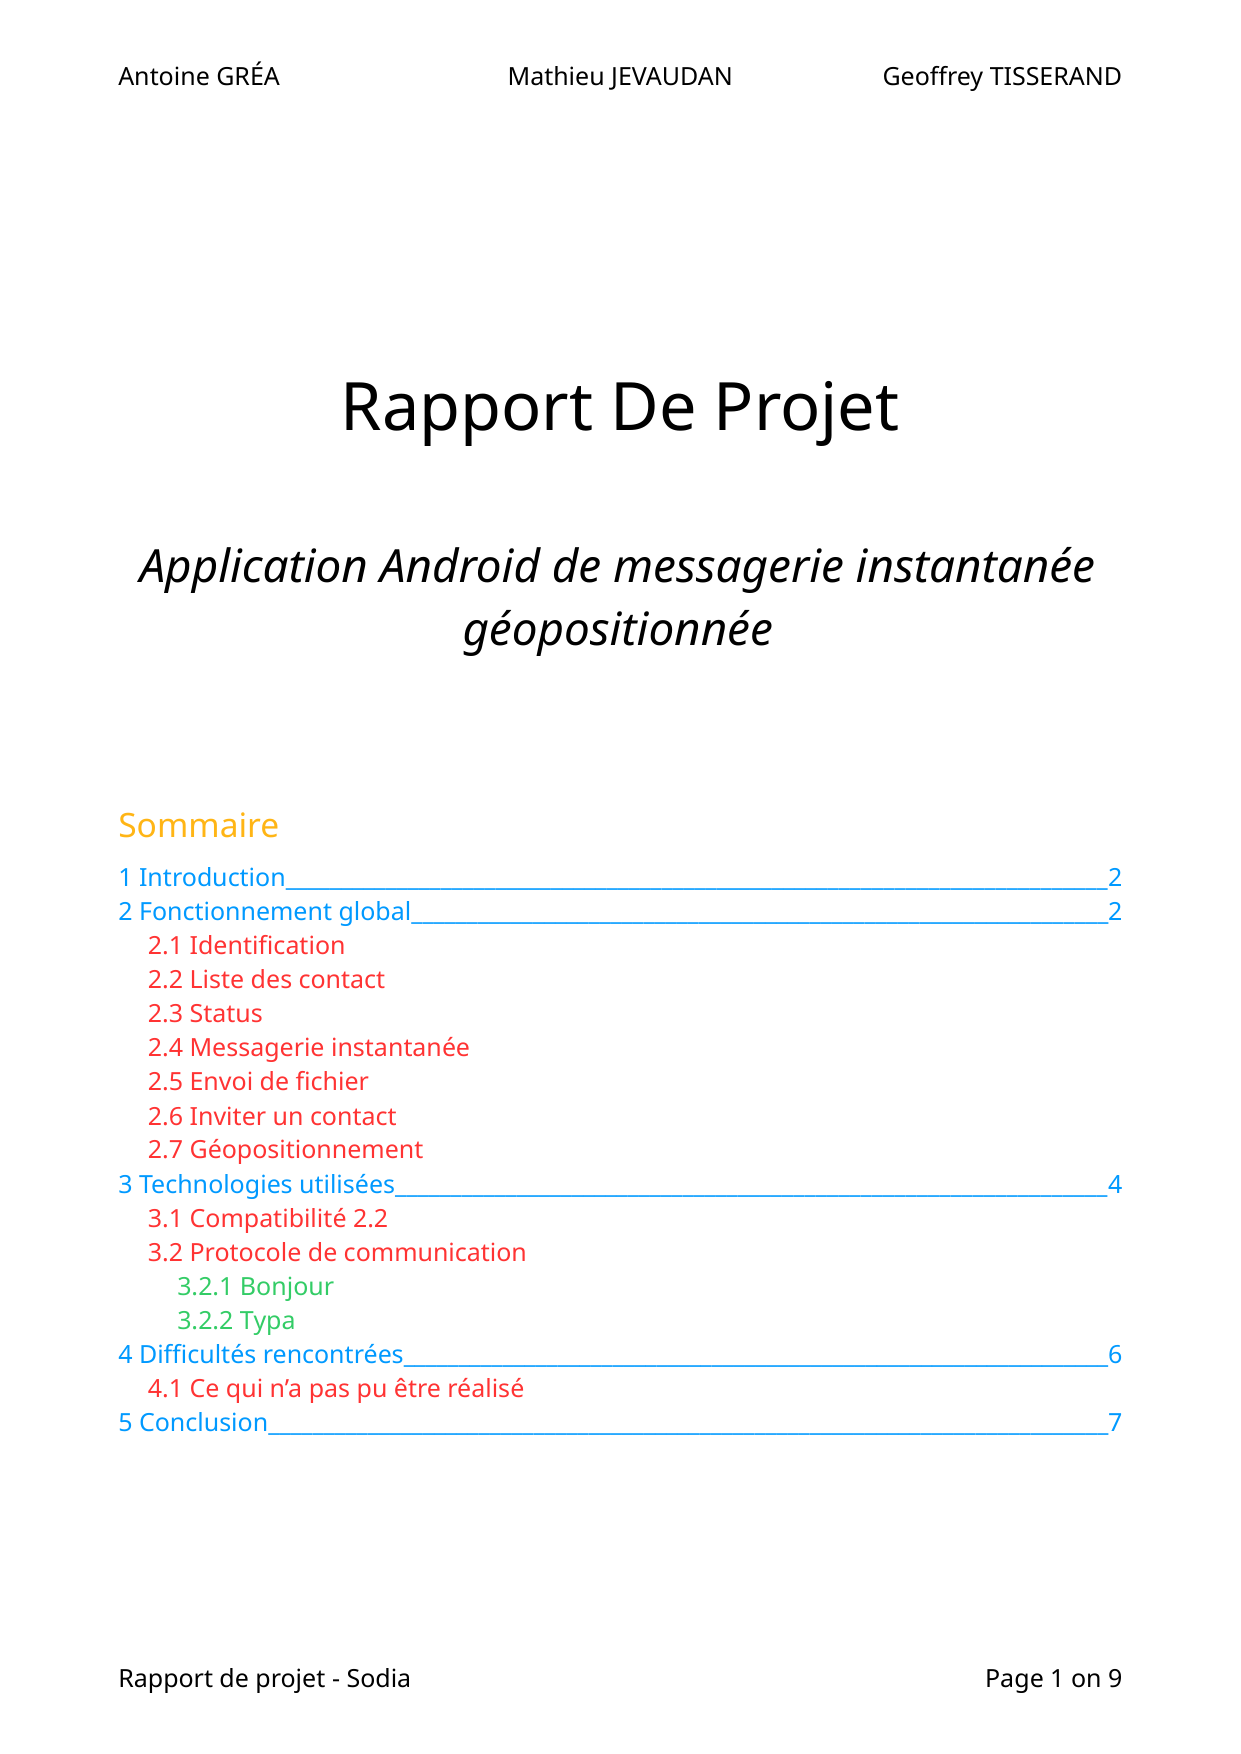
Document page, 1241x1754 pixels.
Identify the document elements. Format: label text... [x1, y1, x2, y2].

text 2.6 Inviter un contact [148, 1098, 1122, 1132]
text 2.4 Messagerie instantanée [148, 1030, 1122, 1064]
text 2.7 Géopositionnement [148, 1132, 1122, 1166]
text Sommaire [118, 801, 1122, 847]
text 4.1 Ce qui n’a pas pu être réalisé [148, 1371, 1122, 1405]
title Rapport de projet [118, 359, 1122, 450]
text 2.1 Identification [148, 928, 1122, 962]
text 2.2 Liste des contact [148, 962, 1122, 996]
text 3.2.1 Bonjour [177, 1268, 1122, 1302]
subtitle Application Android de messagerie instantanée géopositionnée [118, 533, 1122, 658]
text 3.2 Protocole de communication [148, 1234, 1122, 1268]
text 5 Conclusion 7 [118, 1405, 1122, 1439]
text 3.2.2 Typa [177, 1302, 1122, 1337]
text 2.5 Envoi de fichier [148, 1064, 1122, 1098]
text 2.3 Status [148, 996, 1122, 1030]
text 4 Difficultés rencontrées 6 [118, 1337, 1122, 1371]
text 3 Technologies utilisées 4 [118, 1166, 1122, 1200]
text 1 Introduction 2 [118, 860, 1122, 894]
text 2 Fonctionnement global 2 [118, 894, 1122, 928]
text 3.1 Compatibilité 2.2 [148, 1200, 1122, 1234]
